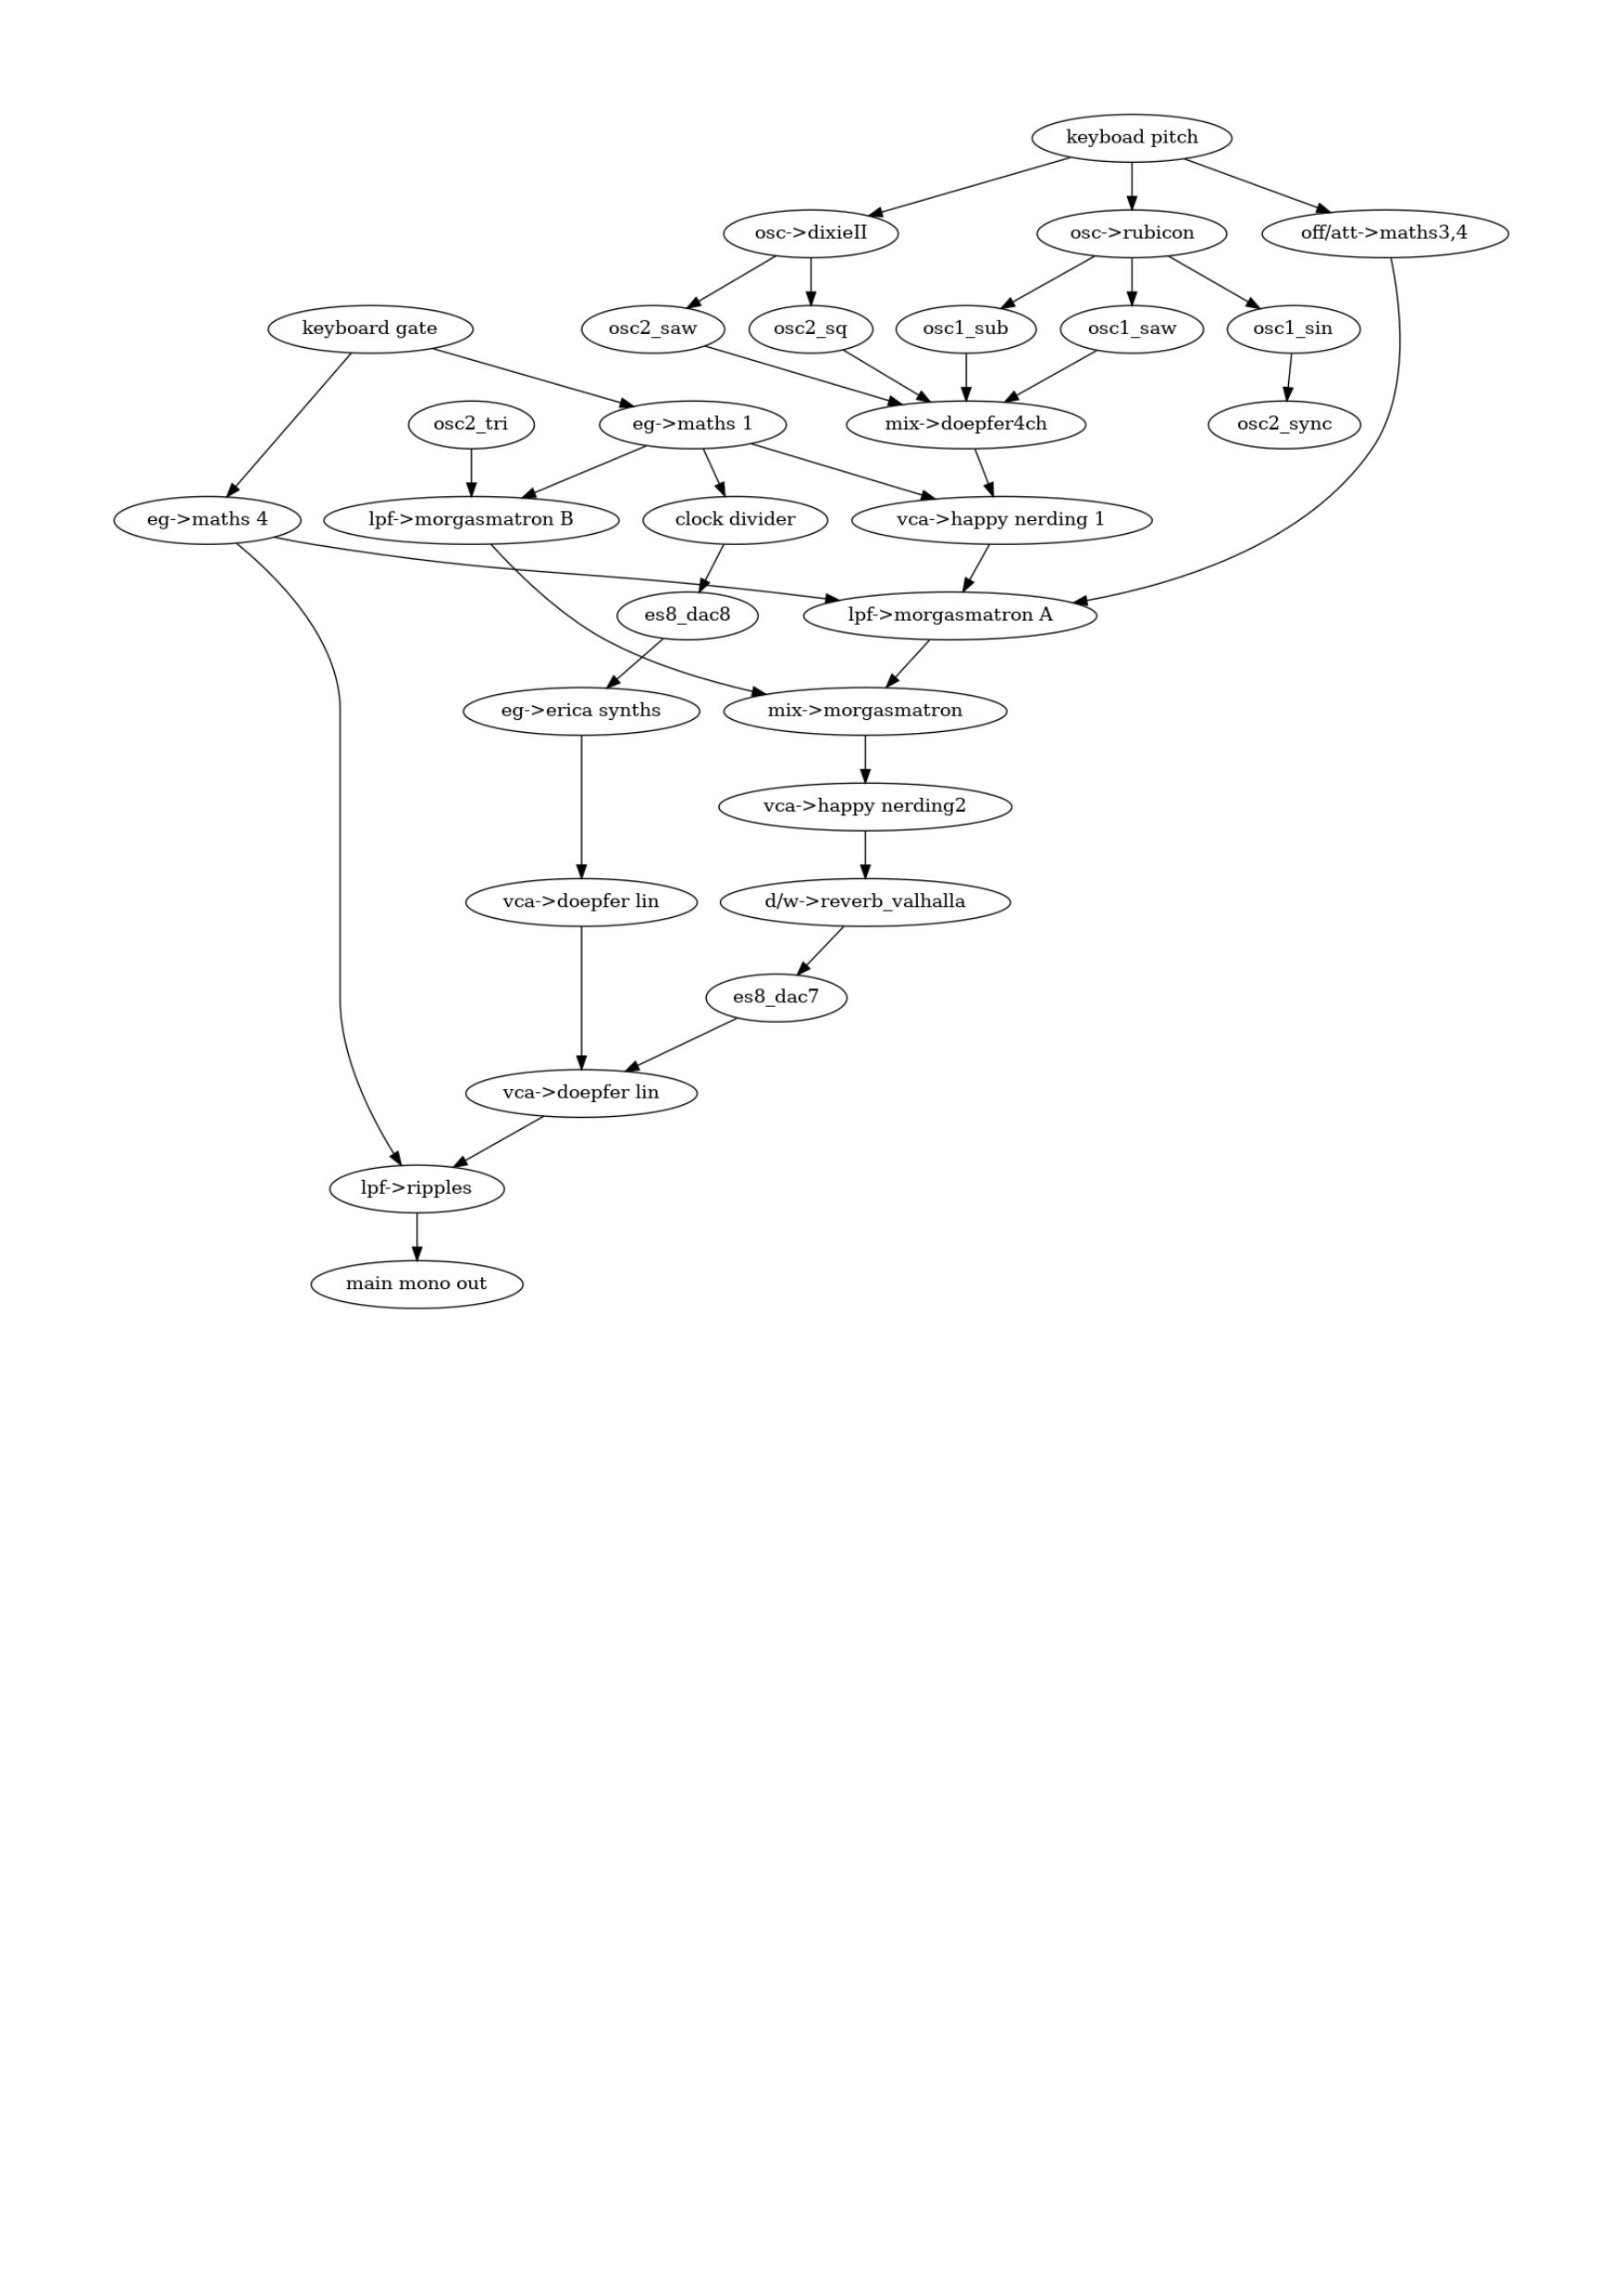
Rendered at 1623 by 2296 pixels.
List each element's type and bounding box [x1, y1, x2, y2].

picture [109, 109, 1514, 1314]
